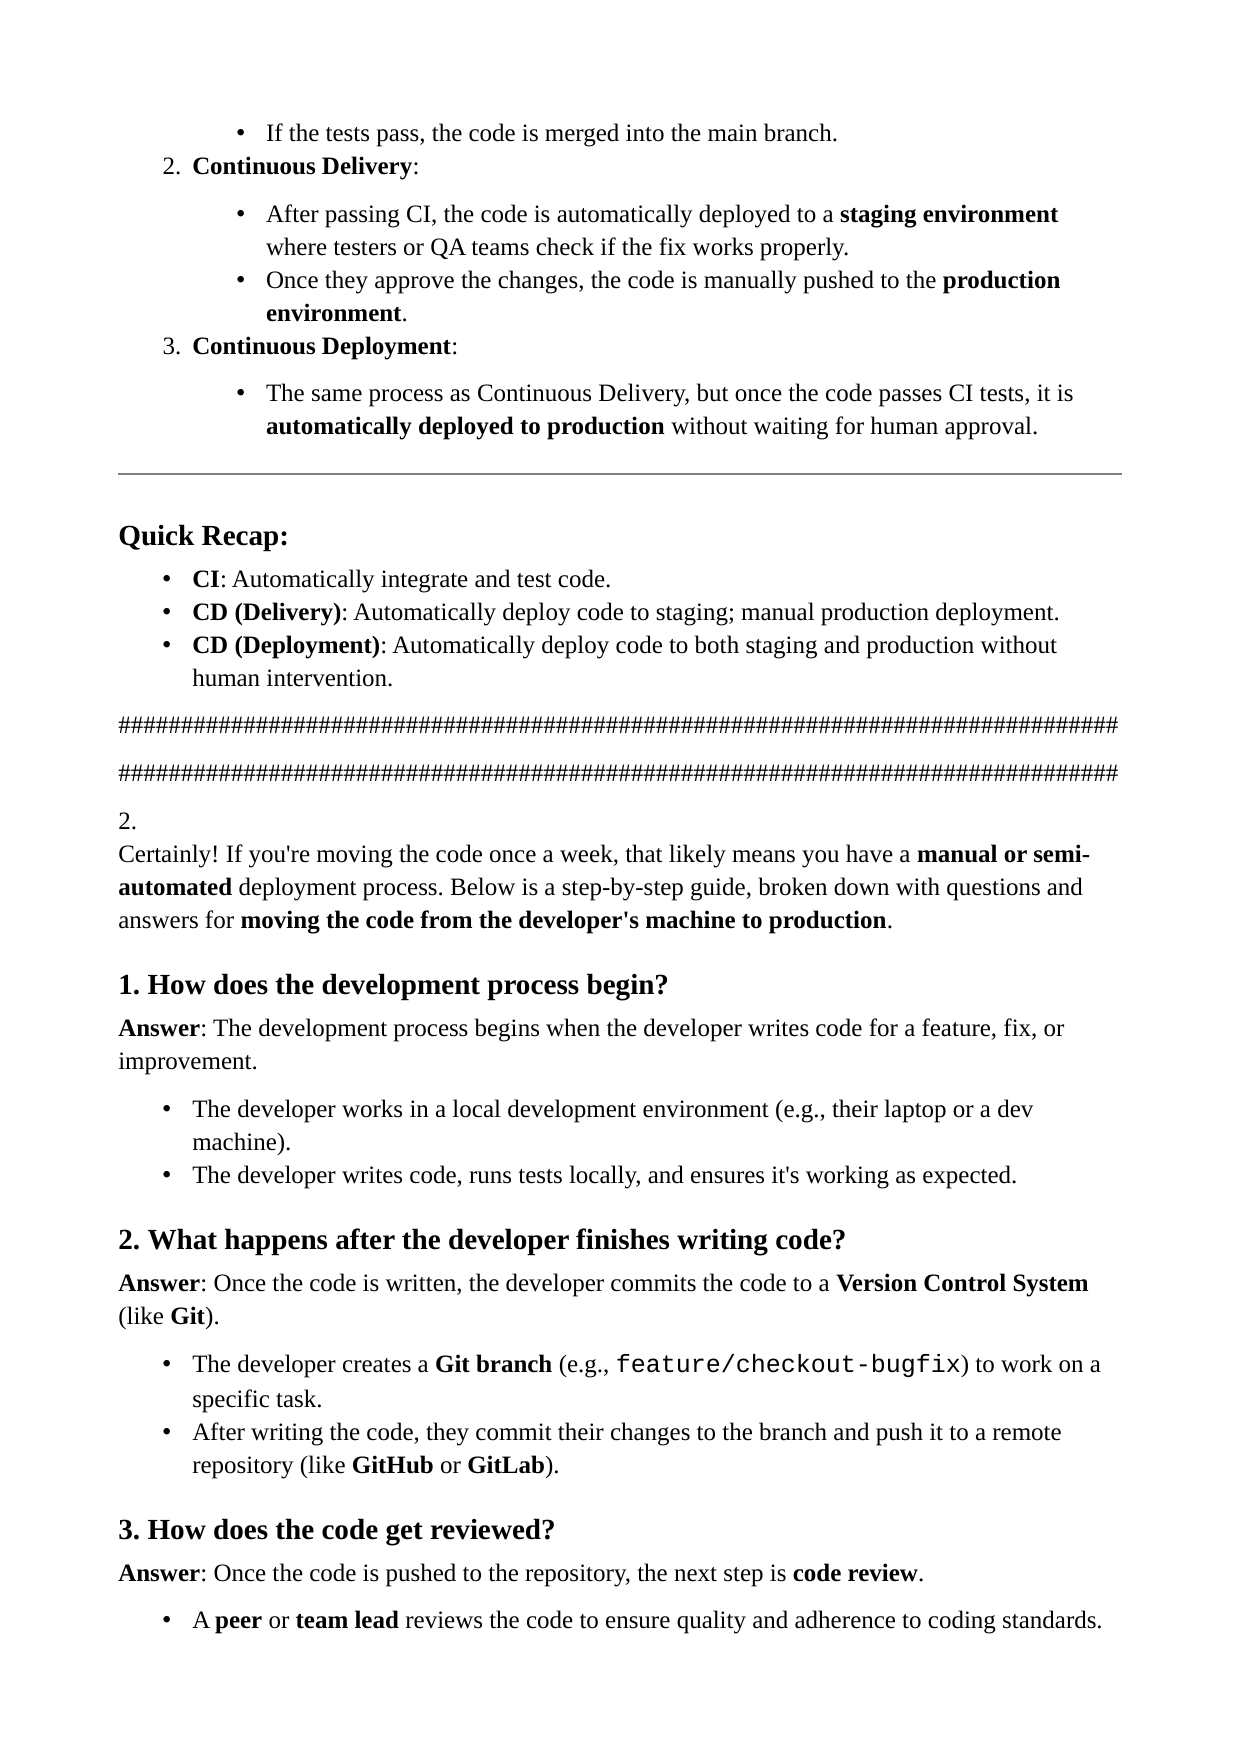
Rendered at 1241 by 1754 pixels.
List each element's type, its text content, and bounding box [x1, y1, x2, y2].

list After writing the code, they commit their changes to the branch and push it to a remote repository (like GitHub or GitLab). [162, 1417, 1122, 1478]
list Continuous Delivery: [162, 151, 1122, 180]
list The developer works in a local development environment (e.g., their laptop or a dev machine). [162, 1094, 1122, 1156]
text Answer: Once the code is written, the developer commits the code to a Version Control System (like Git). [118, 1268, 1122, 1330]
list A peer or team lead reviews the code to ensure quality and adherence to coding standards. [162, 1606, 1122, 1634]
subtitle Quick Recap: [118, 518, 1122, 551]
text Answer: The development process begins when the developer writes code for a feature, fix, or improvement. [118, 1013, 1122, 1075]
subtitle 3. How does the code get reviewed? [118, 1512, 1122, 1546]
list Continuous Deployment: [162, 331, 1122, 359]
list Once they approve the changes, the code is manually pushed to the production environment. [236, 265, 1122, 327]
text ################################################################################ [118, 711, 1122, 739]
subtitle 2. What happens after the developer finishes writing code? [118, 1222, 1122, 1256]
list The developer creates a Git branch (e.g., feature/checkout-bugfix) to work on a specific task. [162, 1349, 1122, 1412]
list The same process as Continuous Delivery, but once the code passes CI tests, it is automatically deployed to production without waiting for human approval. [236, 378, 1122, 440]
list If the tests pass, the code is merged into the main branch. [236, 118, 1122, 147]
list CI: Automatically integrate and test code. [162, 564, 1122, 593]
text 2. Certainly! If you're moving the code once a week, that likely means you have a manual or semi-automated deployment process. Below is a step-by-step guide, broken down with questions and answers for moving the code from the developer's machine to production. [118, 806, 1122, 934]
text Answer: Once the code is pushed to the repository, the next step is code review. [118, 1558, 1122, 1587]
text ################################################################################ [118, 758, 1122, 787]
list The developer writes code, runs tests locally, and ensures it's working as expected. [162, 1160, 1122, 1188]
subtitle 1. How does the development process begin? [118, 967, 1122, 1001]
list CD (Delivery): Automatically deploy code to staging; manual production deployment. [162, 597, 1122, 626]
list CD (Deployment): Automatically deploy code to both staging and production without human intervention. [162, 630, 1122, 692]
list After passing CI, the code is automatically deployed to a staging environment where testers or QA teams check if the fix works properly. [236, 199, 1122, 261]
